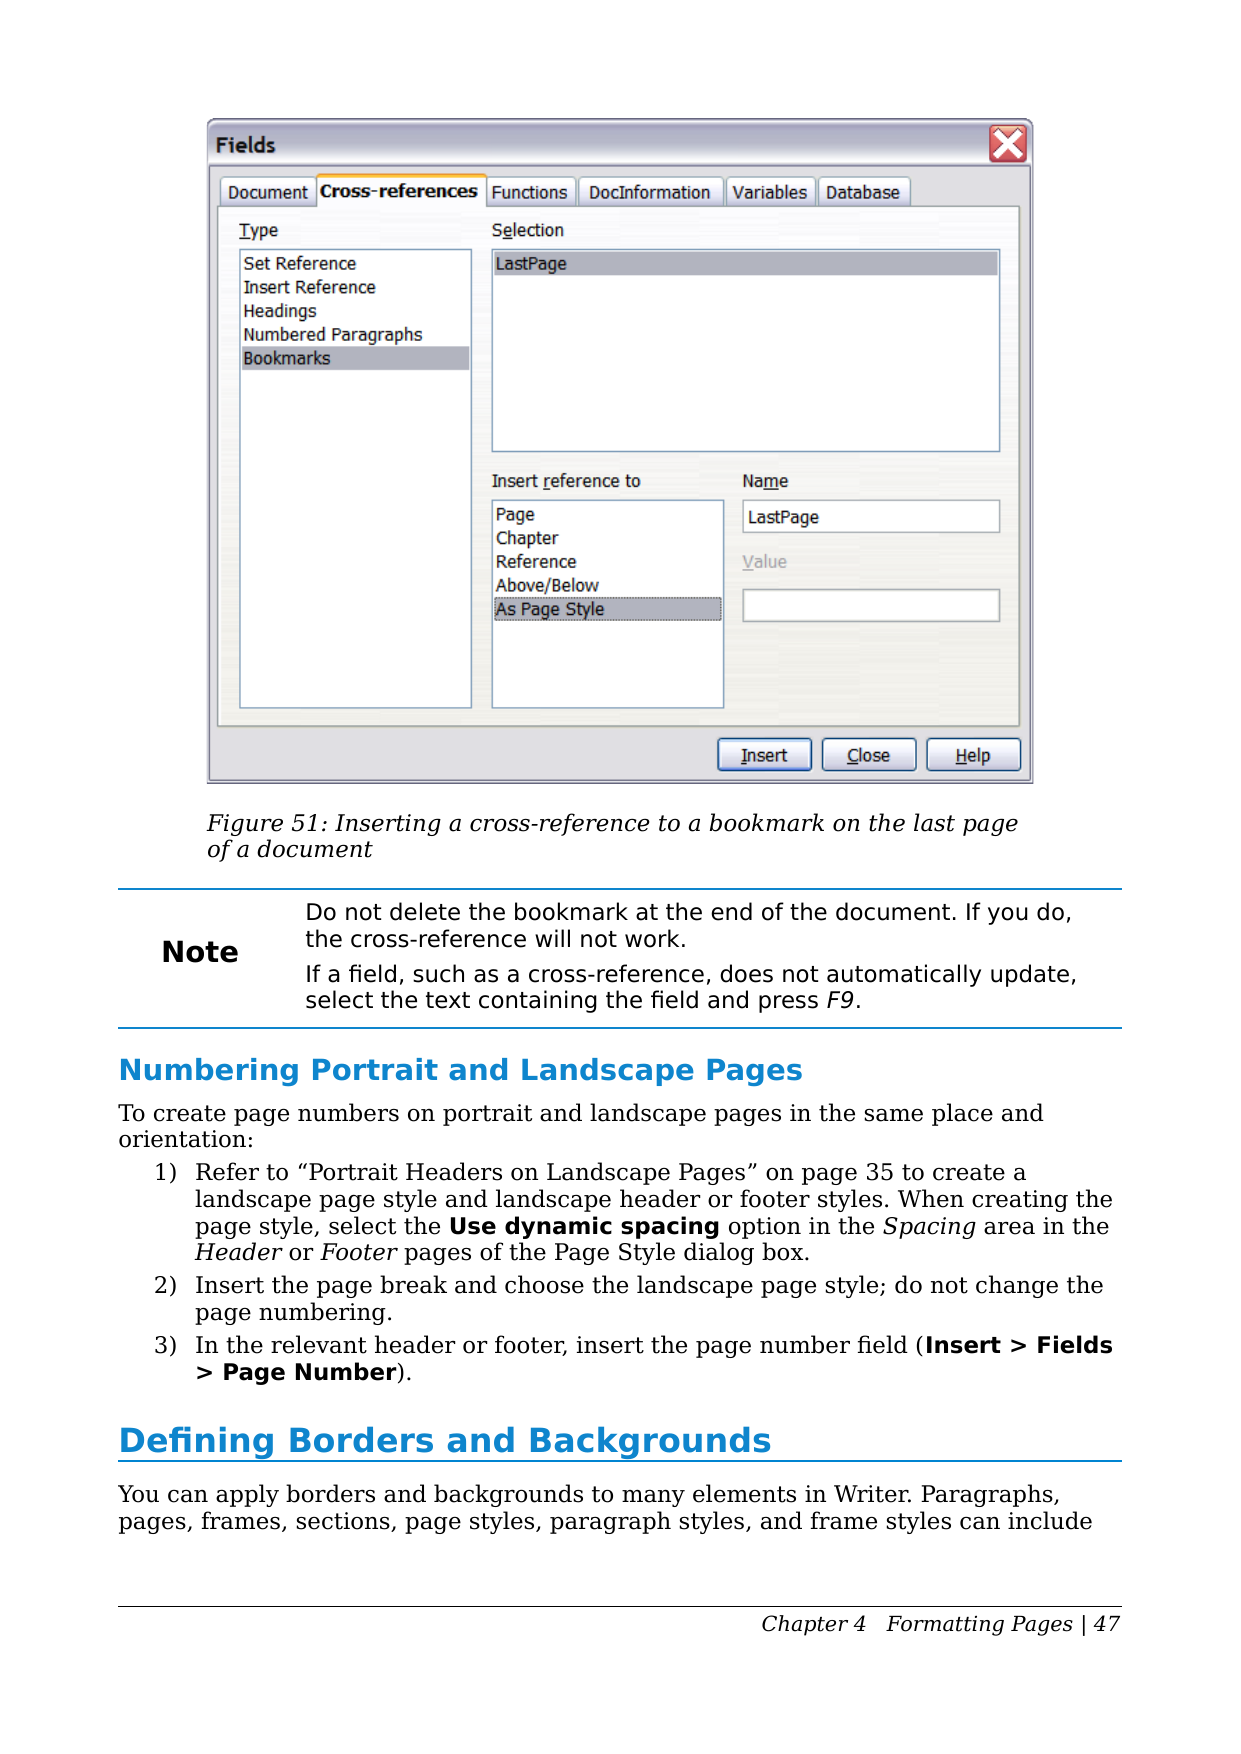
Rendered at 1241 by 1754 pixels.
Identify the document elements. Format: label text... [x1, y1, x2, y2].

picture [206, 118, 1034, 784]
subtitle Numbering Portrait and Landscape Pages [118, 1053, 1122, 1087]
list In the relevant header or footer, insert the page number field (Insert > Fields > Page Number). [177, 1332, 1122, 1385]
list To create page numbers on portrait and landscape pages in the same place and orientation: [118, 1100, 1122, 1153]
table_header Do not delete the bookmark at the end of the document. If you do, the cross-reference will not work. If a field, such as a cross-reference, does not automatically update, select the text containing the field and press F9. [281, 890, 1122, 1027]
text You can apply borders and backgrounds to many elements in Writer. Paragraphs, pages, frames, sections, page styles, paragraph styles, and frame styles can include [118, 1481, 1122, 1534]
table_header Note [118, 890, 281, 1027]
subtitle Defining Borders and Backgrounds [118, 1421, 1122, 1460]
list Refer to “Portrait Headers on Landscape Pages” on page 35 to create a landscape page style and landscape header or footer styles. When creating the page style, select the Use dynamic spacing option in the Spacing area in the Header or Footer pages of the Page Style dialog box. [177, 1159, 1122, 1266]
list Insert the page break and choose the landscape page style; do not change the page numbering. [177, 1272, 1122, 1326]
text Figure 51: Inserting a cross-reference to a bookmark on the last page of a document [207, 810, 1033, 863]
